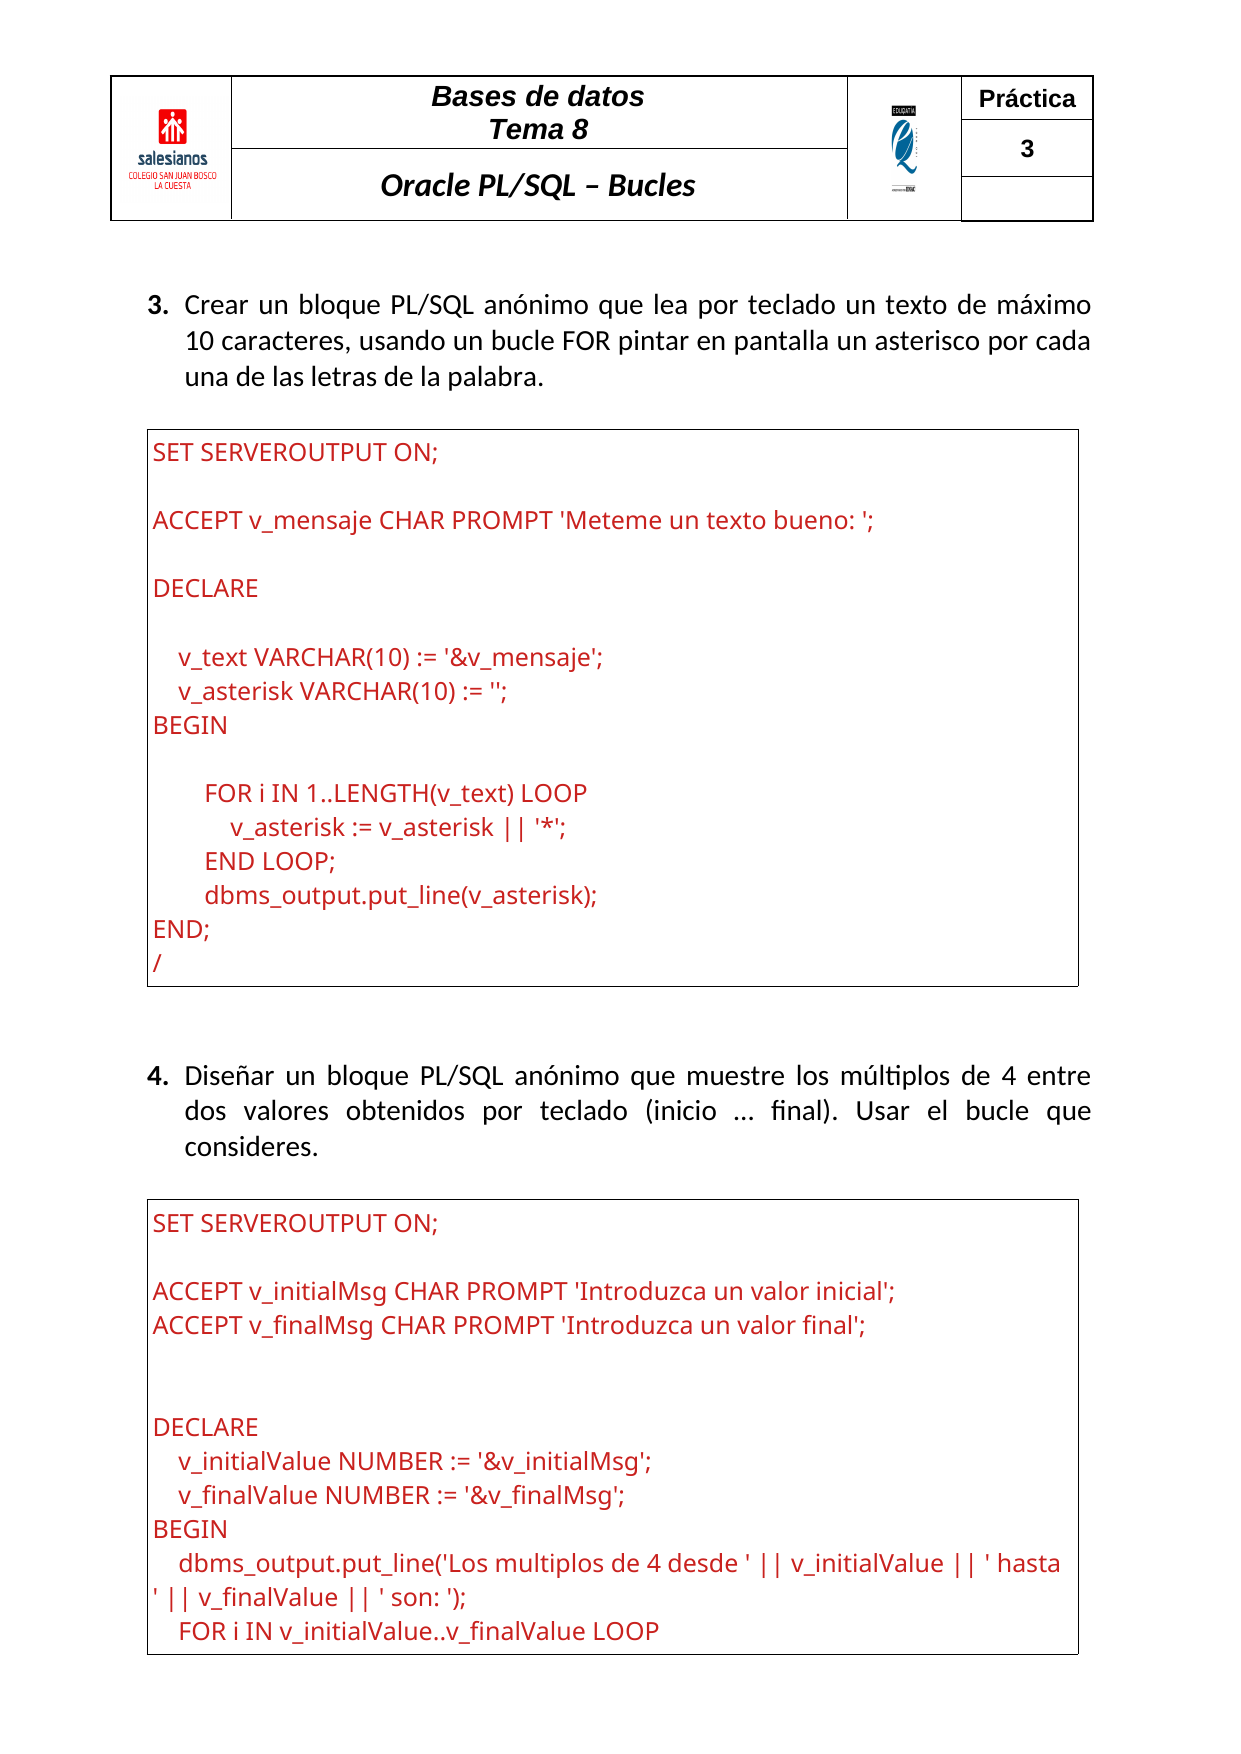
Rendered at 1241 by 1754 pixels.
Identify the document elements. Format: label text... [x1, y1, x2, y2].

table_header SET SERVEROUTPUT ON; ACCEPT v_mensaje CHAR PROMPT 'Meteme un texto bueno: '; DECLARE v_text VARCHAR(10) := '&v_mensaje'; v_asterisk VARCHAR(10) := ''; BEGIN FOR i IN 1..LENGTH(v_text) LOOP v_asterisk := v_asterisk || '*'; END LOOP; dbms_output.put_line(v_asterisk); END; / [148, 430, 1078, 986]
picture [119, 96, 229, 203]
table_header SET SERVEROUTPUT ON; ACCEPT v_initialMsg CHAR PROMPT 'Introduzca un valor inicial'; ACCEPT v_finalMsg CHAR PROMPT 'Introduzca un valor final'; DECLARE v_initialValue NUMBER := '&v_initialMsg'; v_finalValue NUMBER := '&v_finalMsg'; BEGIN dbms_output.put_line('Los multiplos de 4 desde ' || v_initialValue || ' hasta ' || v_finalValue || ' son: '); FOR i IN v_initialValue..v_finalValue LOOP [148, 1200, 1078, 1654]
picture [891, 105, 918, 192]
list Crear un bloque PL/SQL anónimo que lea por teclado un texto de máximo 10 caracteres, usando un bucle FOR pintar en pantalla un asterisco por cada una de las letras de la palabra. [147, 286, 1093, 393]
list Diseñar un bloque PL/SQL anónimo que muestre los múltiplos de 4 entre dos valores obtenidos por teclado (inicio … final). Usar el bucle que consideres. [147, 1057, 1093, 1164]
